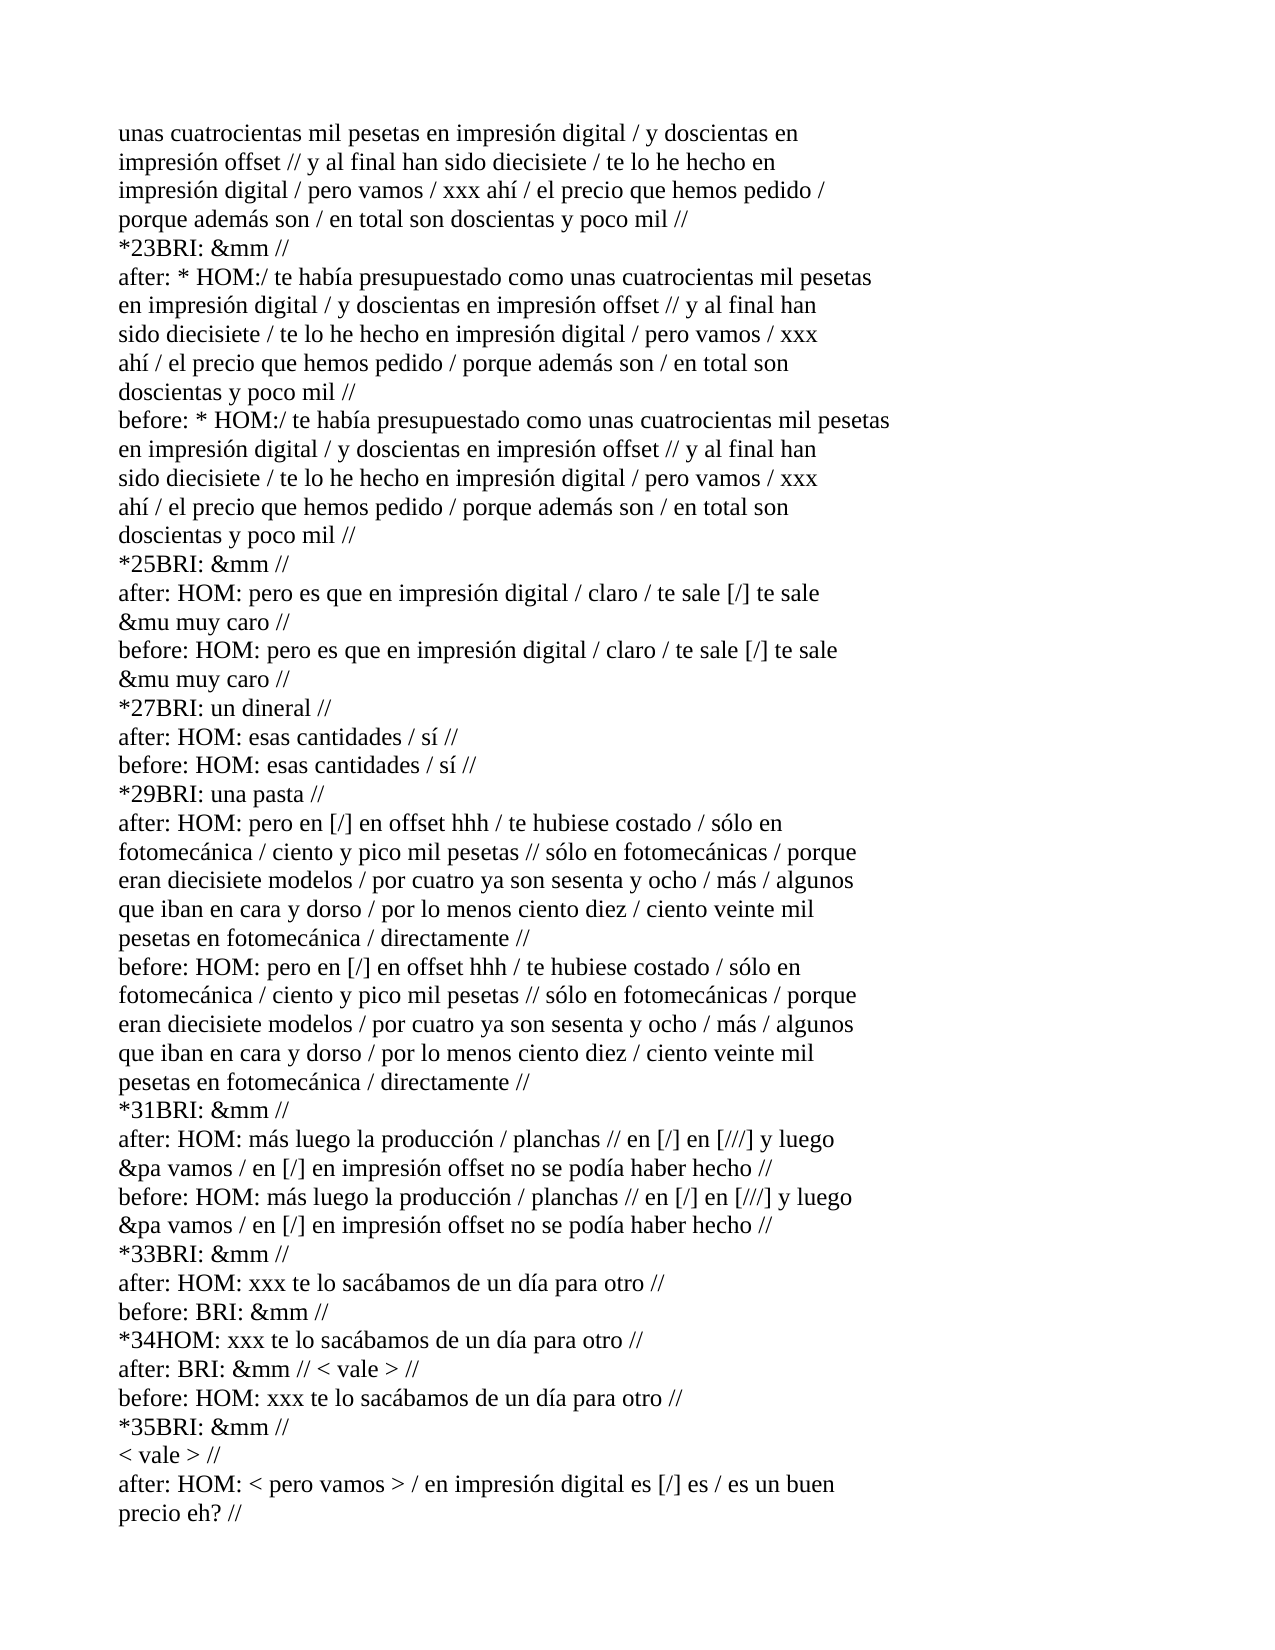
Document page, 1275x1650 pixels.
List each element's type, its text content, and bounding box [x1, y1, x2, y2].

text fotomecánica / ciento y pico mil pesetas // sólo en fotomecánicas / porque [118, 837, 1157, 866]
text &mu muy caro // [118, 664, 1157, 693]
text doscientas y poco mil // [118, 521, 1157, 549]
text after: * HOM:/ te había presupuestado como unas cuatrocientas mil pesetas [118, 262, 1157, 291]
text &pa vamos / en [/] en impresión offset no se podía haber hecho // [118, 1153, 1157, 1182]
text impresión offset // y al final han sido diecisiete / te lo he hecho en [118, 147, 1157, 176]
text *31BRI: &mm // [118, 1096, 1157, 1124]
text before: HOM: esas cantidades / sí // [118, 751, 1157, 779]
text en impresión digital / y doscientas en impresión offset // y al final han [118, 291, 1157, 319]
text before: HOM: pero en [/] en offset hhh / te hubiese costado / sólo en [118, 952, 1157, 981]
text que iban en cara y dorso / por lo menos ciento diez / ciento veinte mil [118, 1038, 1157, 1067]
text pesetas en fotomecánica / directamente // [118, 1067, 1157, 1096]
text fotomecánica / ciento y pico mil pesetas // sólo en fotomecánicas / porque [118, 981, 1157, 1009]
text sido diecisiete / te lo he hecho en impresión digital / pero vamos / xxx [118, 319, 1157, 348]
text que iban en cara y dorso / por lo menos ciento diez / ciento veinte mil [118, 894, 1157, 923]
text impresión digital / pero vamos / xxx ahí / el precio que hemos pedido / [118, 176, 1157, 204]
text eran diecisiete modelos / por cuatro ya son sesenta y ocho / más / algunos [118, 1009, 1157, 1038]
text after: HOM: más luego la producción / planchas // en [/] en [///] y luego [118, 1124, 1157, 1153]
text after: HOM: pero en [/] en offset hhh / te hubiese costado / sólo en [118, 808, 1157, 837]
text before: HOM: pero es que en impresión digital / claro / te sale [/] te sale [118, 636, 1157, 664]
text en impresión digital / y doscientas en impresión offset // y al final han [118, 434, 1157, 463]
text porque además son / en total son doscientas y poco mil // [118, 204, 1157, 233]
text after: HOM: < pero vamos > / en impresión digital es [/] es / es un buen [118, 1469, 1157, 1498]
text *33BRI: &mm // [118, 1239, 1157, 1268]
text *23BRI: &mm // [118, 233, 1157, 262]
text after: HOM: esas cantidades / sí // [118, 722, 1157, 751]
text &pa vamos / en [/] en impresión offset no se podía haber hecho // [118, 1211, 1157, 1239]
text before: BRI: &mm // [118, 1297, 1157, 1326]
text eran diecisiete modelos / por cuatro ya son sesenta y ocho / más / algunos [118, 866, 1157, 894]
text after: HOM: pero es que en impresión digital / claro / te sale [/] te sale [118, 578, 1157, 607]
text *35BRI: &mm // [118, 1412, 1157, 1441]
text after: BRI: &mm // < vale > // [118, 1354, 1157, 1383]
text *34HOM: xxx te lo sacábamos de un día para otro // [118, 1326, 1157, 1354]
text unas cuatrocientas mil pesetas en impresión digital / y doscientas en [118, 118, 1157, 147]
text ahí / el precio que hemos pedido / porque además son / en total son [118, 492, 1157, 521]
text before: HOM: xxx te lo sacábamos de un día para otro // [118, 1383, 1157, 1412]
text pesetas en fotomecánica / directamente // [118, 923, 1157, 952]
text < vale > // [118, 1441, 1157, 1469]
text precio eh? // [118, 1498, 1157, 1527]
text *29BRI: una pasta // [118, 779, 1157, 808]
text *25BRI: &mm // [118, 549, 1157, 578]
text before: HOM: más luego la producción / planchas // en [/] en [///] y luego [118, 1182, 1157, 1211]
text before: * HOM:/ te había presupuestado como unas cuatrocientas mil pesetas [118, 406, 1157, 434]
text ahí / el precio que hemos pedido / porque además son / en total son [118, 348, 1157, 377]
text doscientas y poco mil // [118, 377, 1157, 406]
text *27BRI: un dineral // [118, 693, 1157, 722]
text after: HOM: xxx te lo sacábamos de un día para otro // [118, 1268, 1157, 1297]
text sido diecisiete / te lo he hecho en impresión digital / pero vamos / xxx [118, 463, 1157, 492]
text &mu muy caro // [118, 607, 1157, 636]
